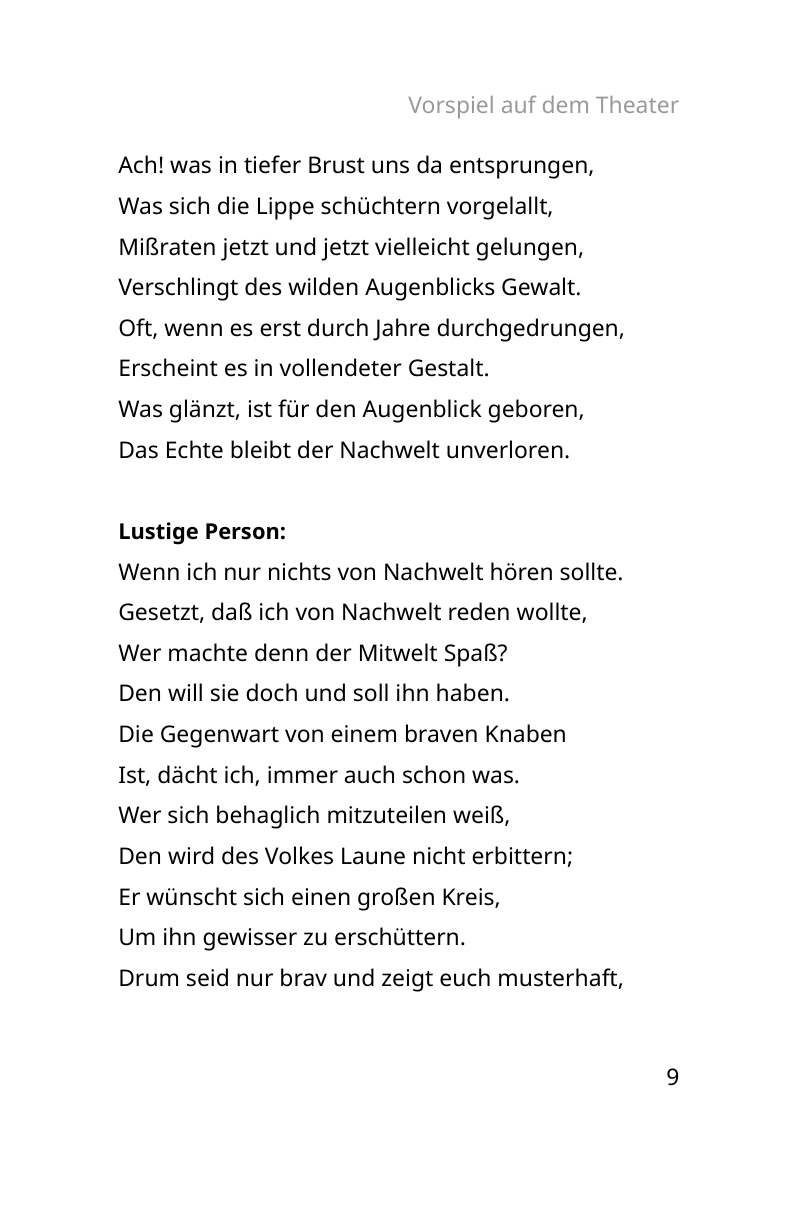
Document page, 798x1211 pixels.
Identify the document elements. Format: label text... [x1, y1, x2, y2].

text Lustige Person: Wenn ich nur nichts von Nachwelt hören sollte. Gesetzt, daß ich von Nachwelt reden wollte, Wer machte denn der Mitwelt Spaß? Den will sie doch und soll ihn haben. Die Gegenwart von einem braven Knaben Ist, dächt ich, immer auch schon was. Wer sich behaglich mitzuteilen weiß, Den wird des Volkes Laune nicht erbittern; Er wünscht sich einen großen Kreis, Um ihn gewisser zu erschüttern. Drum seid nur brav und zeigt euch musterhaft, [118, 492, 679, 993]
text Ach! was in tiefer Brust uns da entsprungen, Was sich die Lippe schüchtern vorgelallt, Mißraten jetzt und jetzt vielleicht gelungen, Verschlingt des wilden Augenblicks Gewalt. Oft, wenn es erst durch Jahre durchgedrungen, Erscheint es in vollendeter Gestalt. Was glänzt, ist für den Augenblick geboren, Das Echte bleibt der Nachwelt unverloren. [118, 149, 679, 465]
